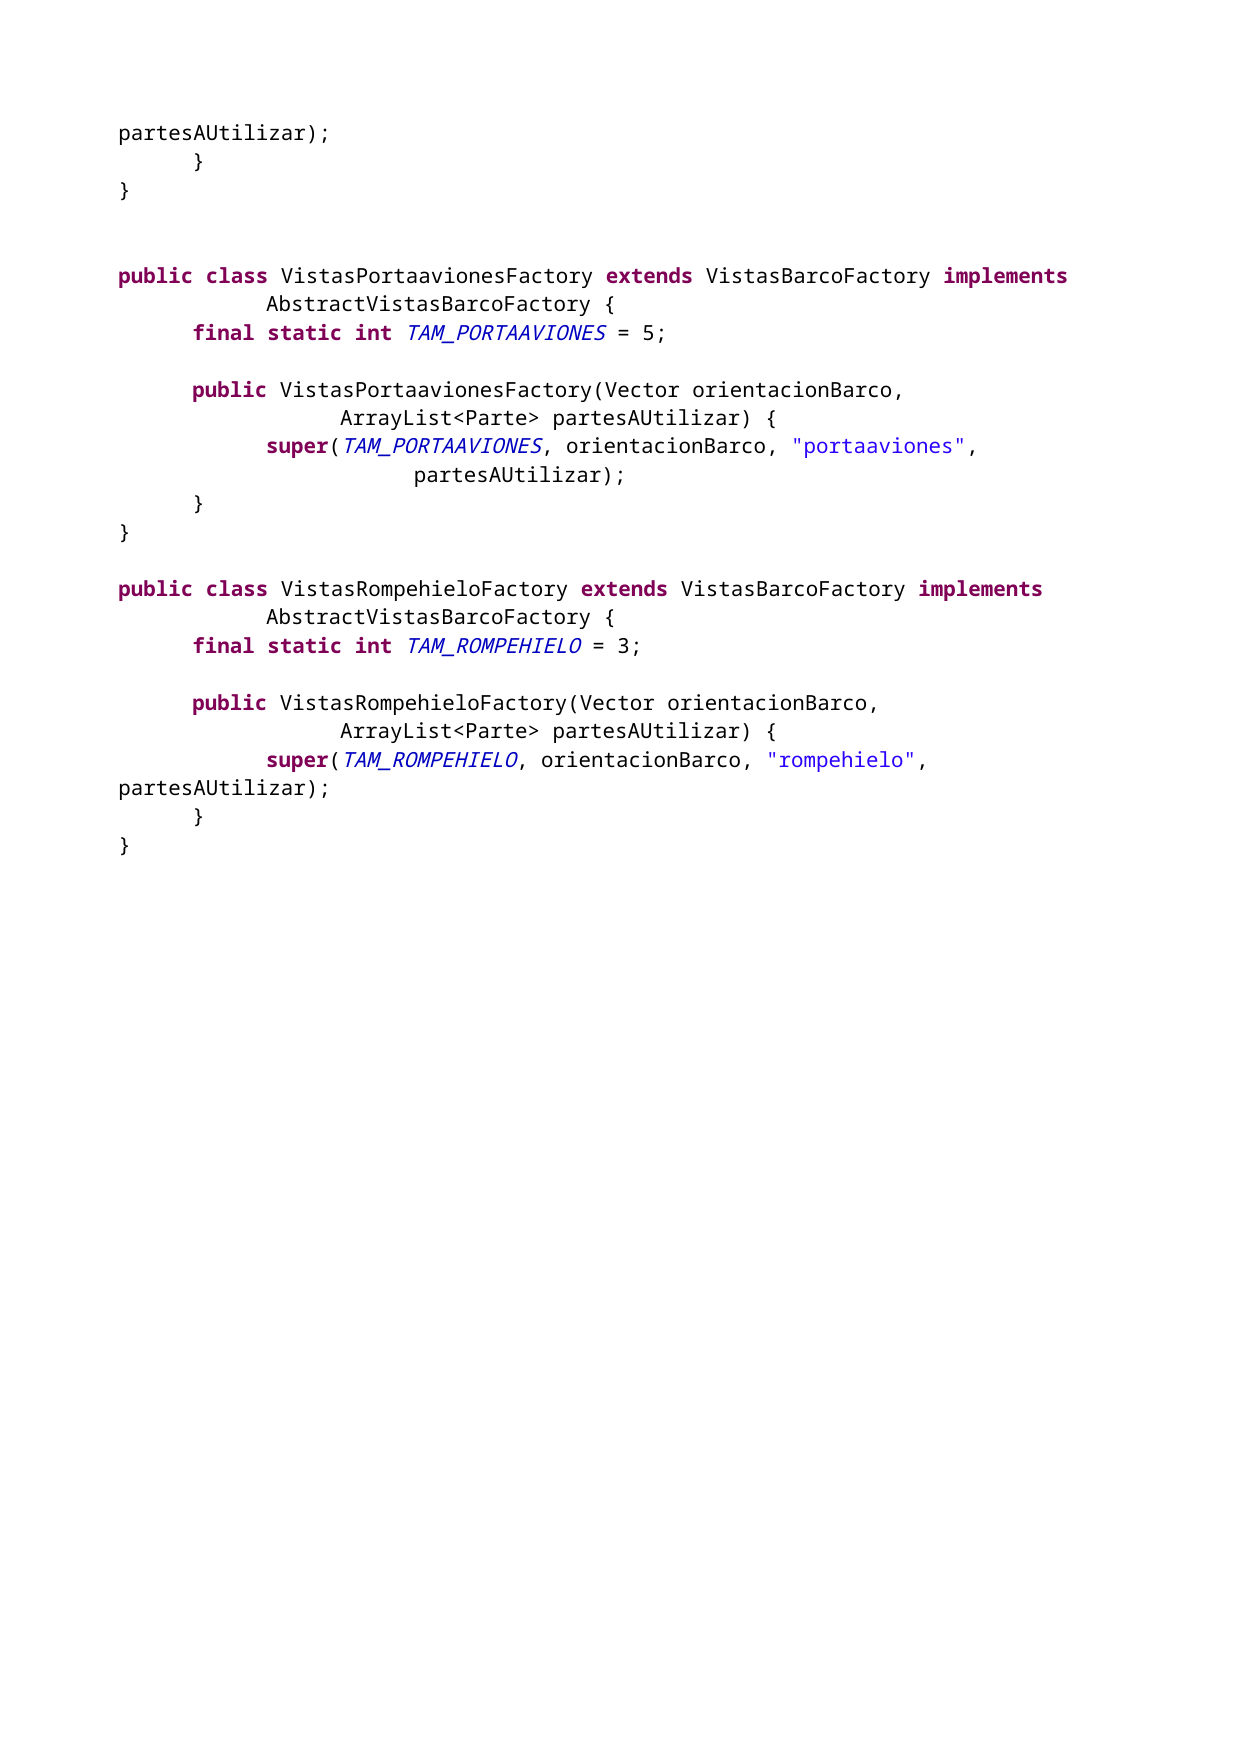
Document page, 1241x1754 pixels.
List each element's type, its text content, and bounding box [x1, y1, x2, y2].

text } [118, 175, 1122, 203]
text AbstractVistasBarcoFactory { [118, 289, 1122, 318]
text AbstractVistasBarcoFactory { [118, 602, 1122, 631]
text } [118, 517, 1122, 545]
text public class VistasPortaavionesFactory extends VistasBarcoFactory implements [118, 261, 1122, 289]
text final static int TAM_PORTAAVIONES = 5; [118, 318, 1122, 346]
text public VistasPortaavionesFactory(Vector orientacionBarco, [118, 375, 1122, 403]
text final static int TAM_ROMPEHIELO = 3; [118, 631, 1122, 659]
text } [118, 488, 1122, 517]
text } [118, 147, 1122, 175]
text public VistasRompehieloFactory(Vector orientacionBarco, [118, 688, 1122, 716]
text ArrayList<Parte> partesAUtilizar) { [118, 716, 1122, 745]
text public class VistasRompehieloFactory extends VistasBarcoFactory implements [118, 574, 1122, 602]
text partesAUtilizar); [118, 118, 1122, 147]
text } [118, 802, 1122, 830]
text } [118, 830, 1122, 858]
text super(TAM_PORTAAVIONES, orientacionBarco, "portaaviones", [118, 432, 1122, 460]
text super(TAM_ROMPEHIELO, orientacionBarco, "rompehielo", partesAUtilizar); [118, 745, 1122, 802]
text ArrayList<Parte> partesAUtilizar) { [118, 403, 1122, 432]
text partesAUtilizar); [118, 460, 1122, 488]
